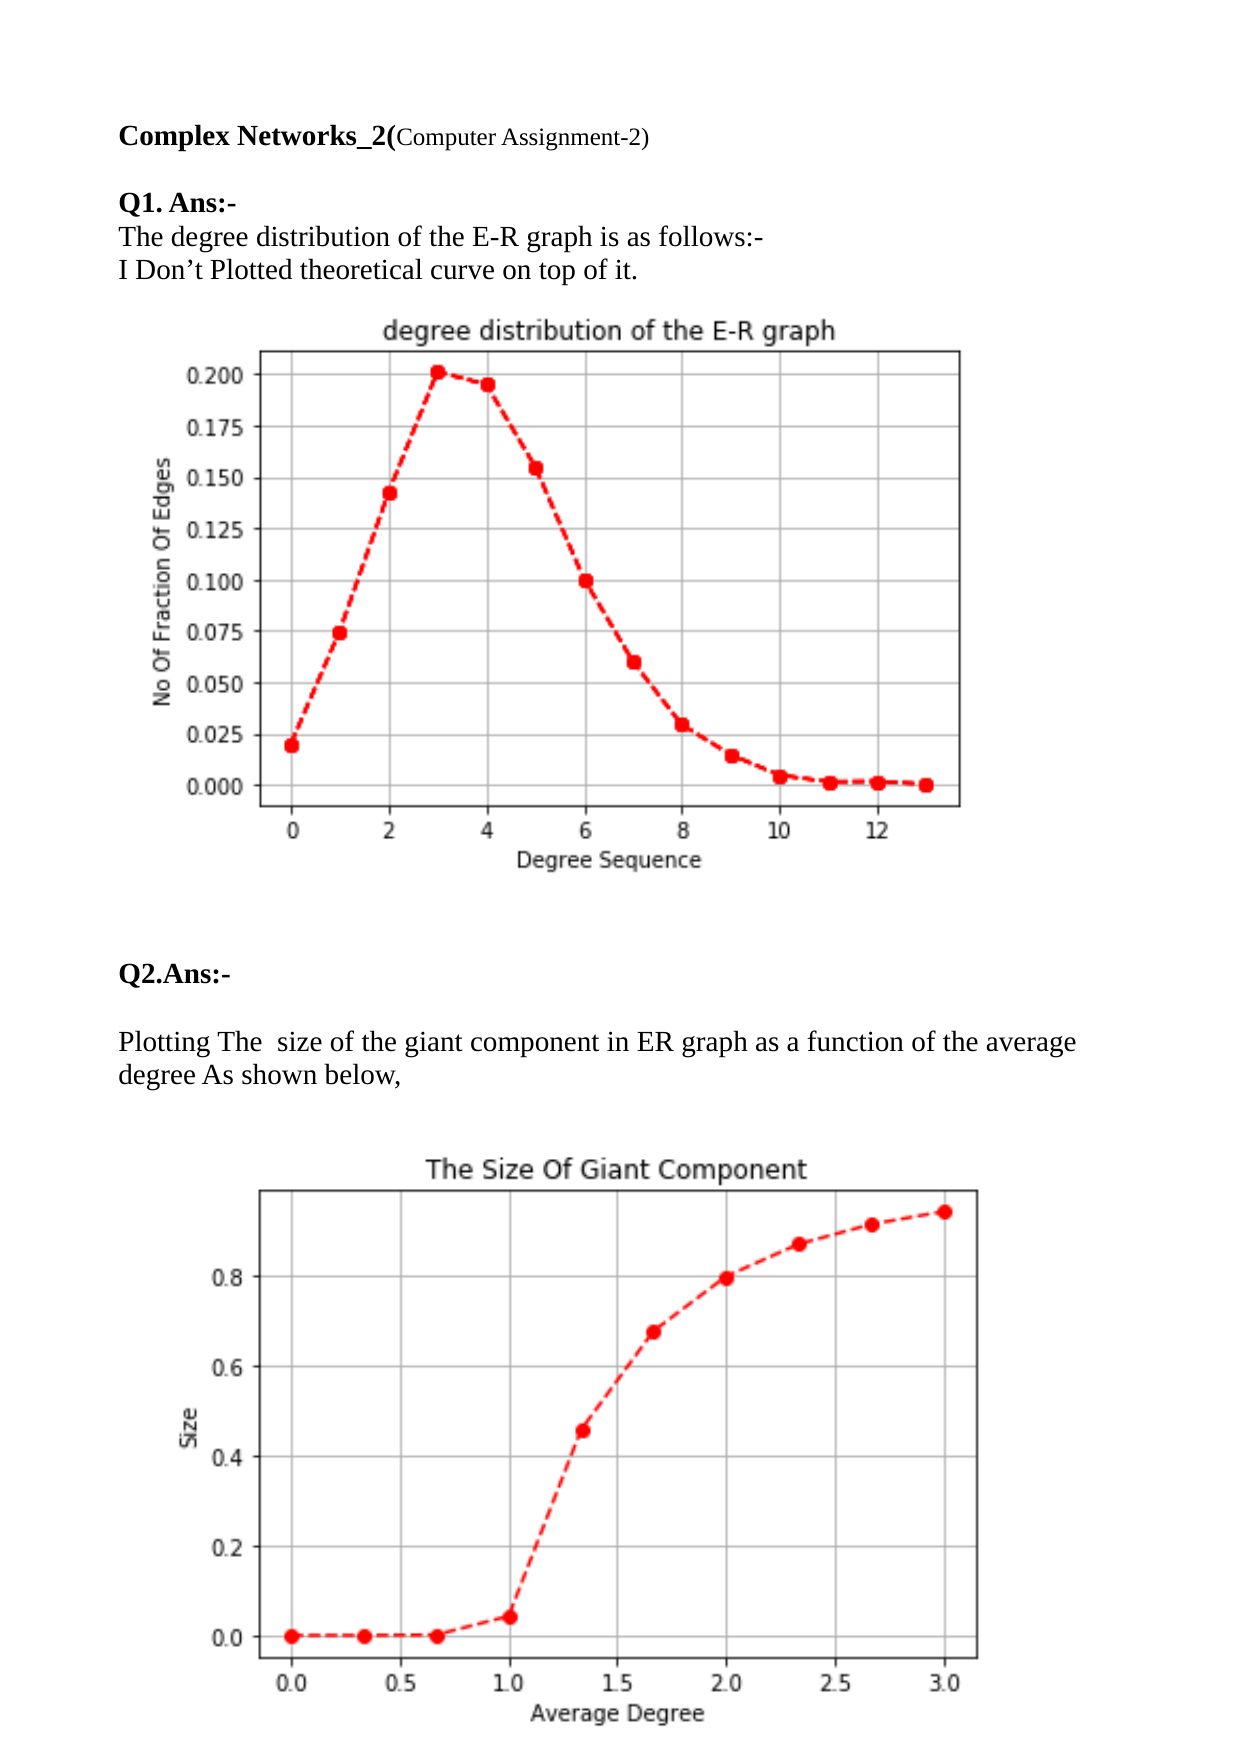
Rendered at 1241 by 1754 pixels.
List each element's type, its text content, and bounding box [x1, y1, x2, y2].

text Plotting The size of the giant component in ER graph as a function of the average degree As shown below, [118, 1024, 1122, 1091]
text The degree distribution of the E-R graph is as follows:- [118, 219, 1122, 252]
picture [142, 305, 980, 885]
text Q2.Ans:- [118, 957, 1122, 990]
text Q1. Ans:- [118, 185, 1122, 219]
picture [165, 1143, 998, 1739]
text I Don’t Plotted theoretical curve on top of it. [118, 252, 1122, 286]
text Complex Networks_2(Computer Assignment-2) [118, 118, 1122, 152]
